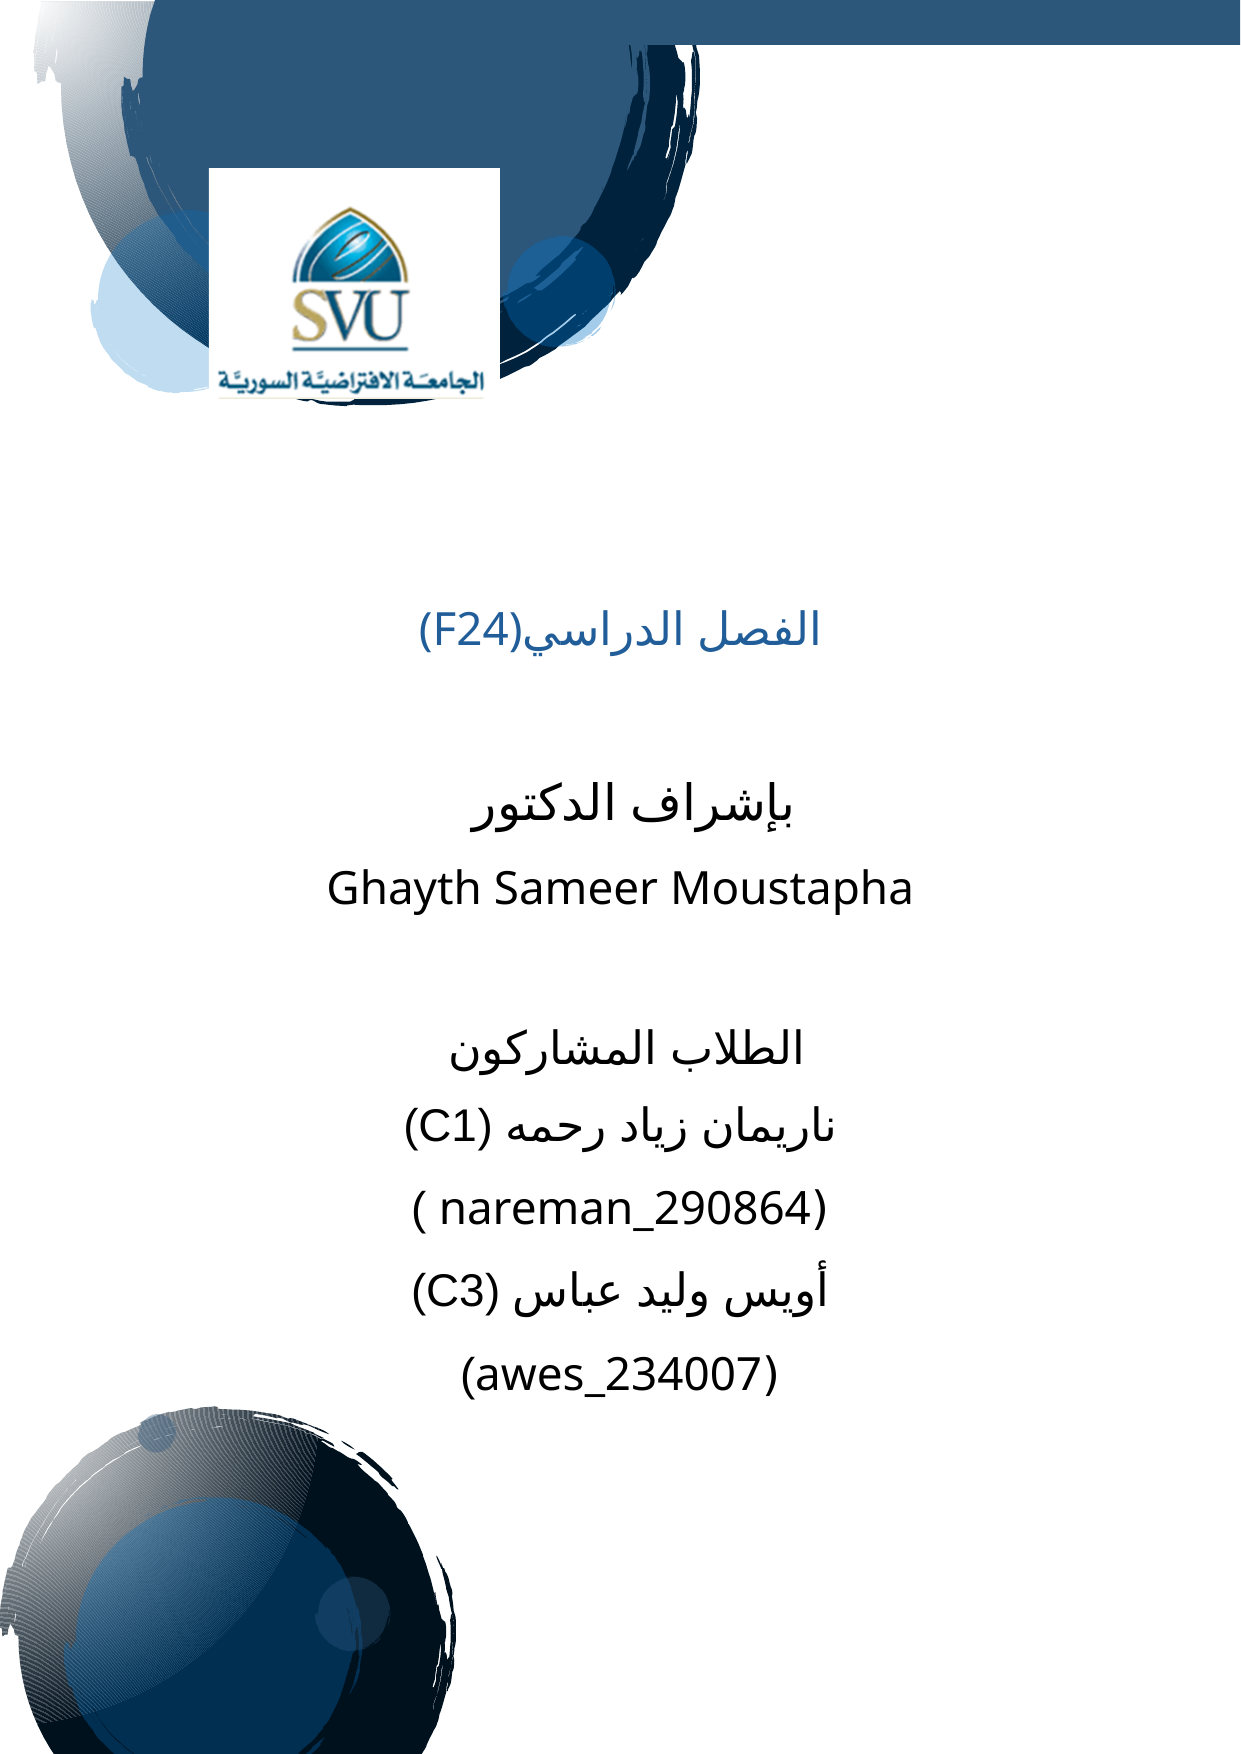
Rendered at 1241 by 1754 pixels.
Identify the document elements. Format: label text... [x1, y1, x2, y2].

text Ghayth Sameer Moustapha [150, 856, 1090, 918]
text (F24)الفصل الدراسي [150, 596, 1090, 659]
text أويس وليد عباس (C3) [150, 1264, 1090, 1317]
text ناريمان زياد رحمه (C1) [150, 1098, 1090, 1151]
text بإشراف الدكتور [150, 773, 1090, 831]
text (nareman_290864 ) [150, 1176, 1090, 1238]
text (awes_234007) [150, 1341, 1090, 1403]
text الطلاب المشاركون [150, 1021, 1090, 1074]
